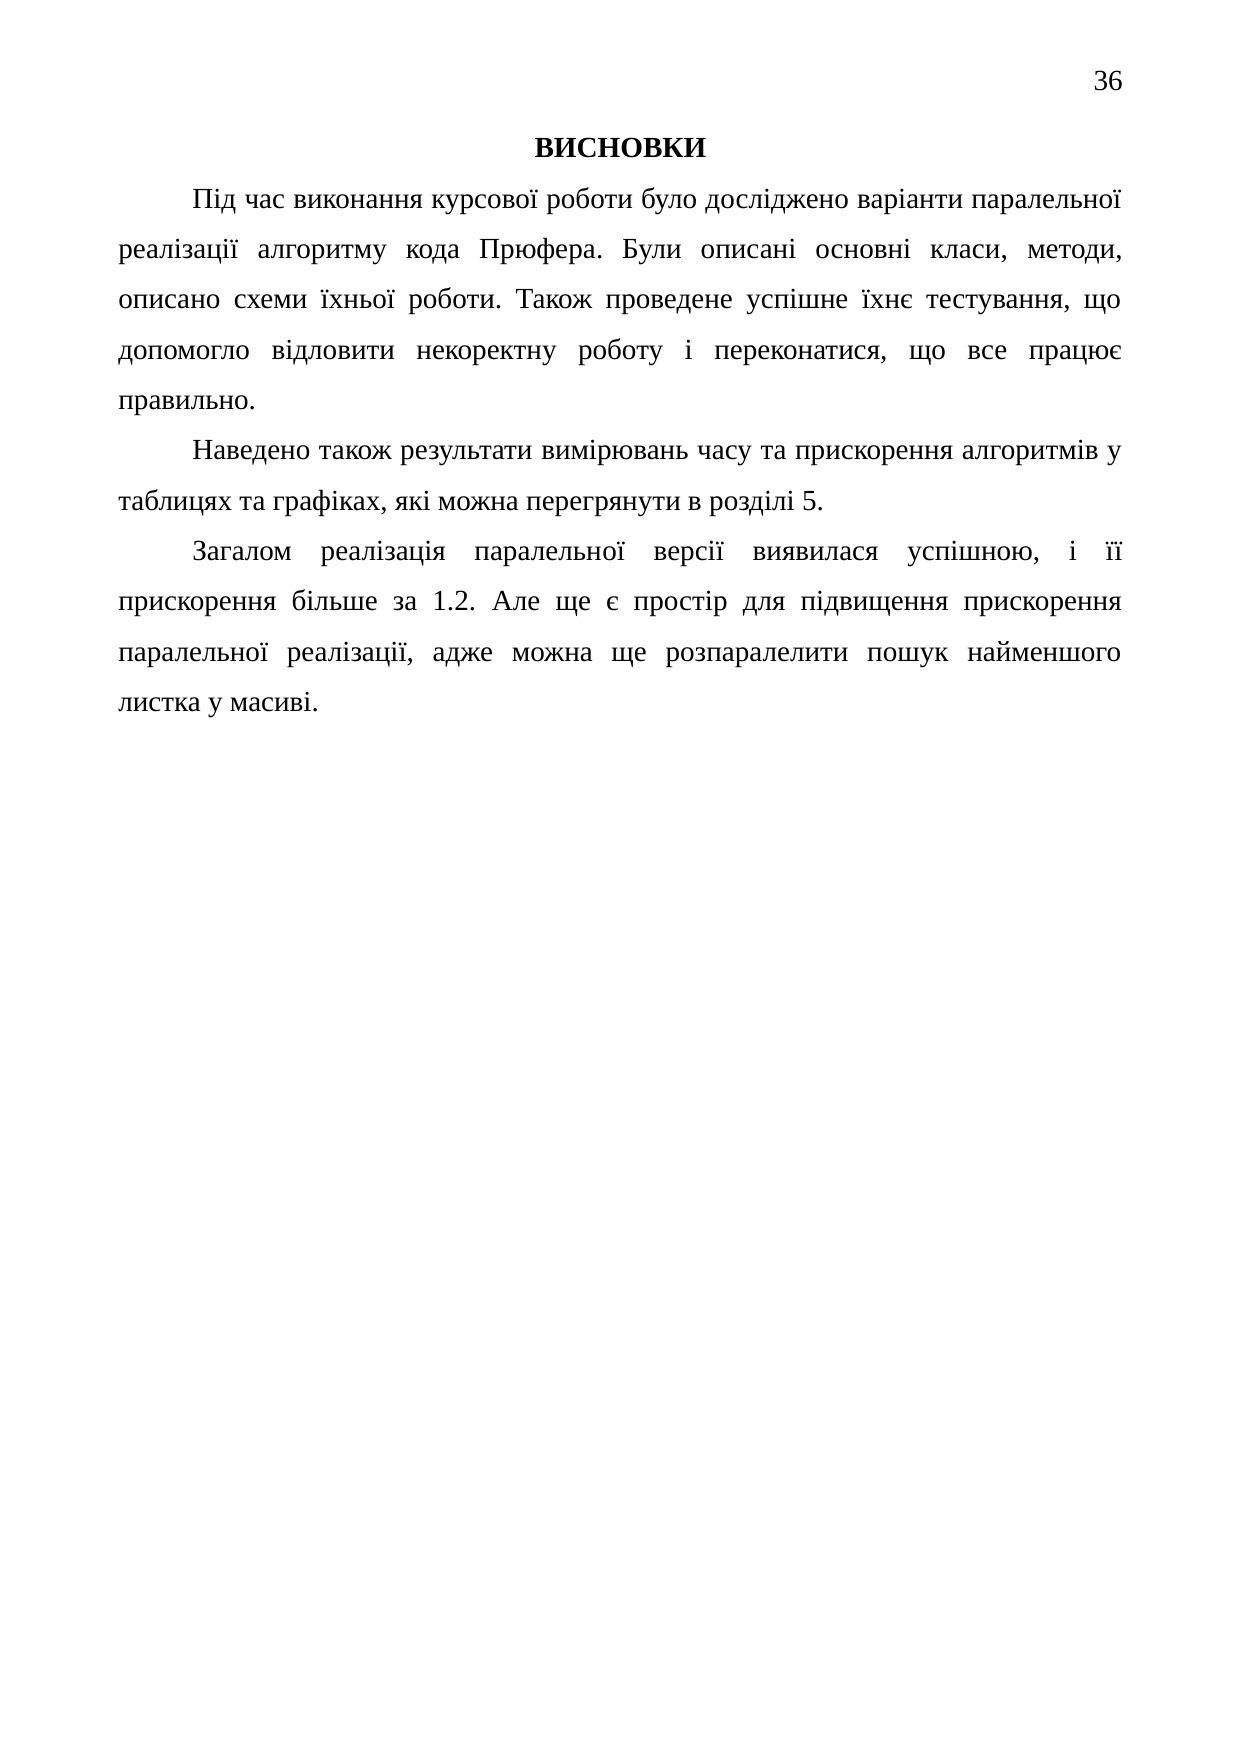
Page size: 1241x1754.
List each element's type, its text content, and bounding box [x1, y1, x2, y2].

text Загалом реалізація паралельної версії виявилася успішною, і її прискорення більше за 1.2. Але ще є простір для підвищення прискорення паралельної реалізації, адже можна ще розпаралелити пошук найменшого листка у масиві. [118, 533, 1122, 717]
text Наведено також результати вимірювань часу та прискорення алгоритмів у таблицях та графіках, які можна перегрянути в розділі 5. [118, 432, 1122, 516]
subtitle ВИСНОВКИ [118, 131, 1122, 164]
text Під час виконання курсової роботи було досліджено варіанти паралельної реалізації алгоритму кода Прюфера. Були описані основні класи, методи, описано схеми їхньої роботи. Також проведене успішне їхнє тестування, що допомогло відловити некоректну роботу і переконатися, що все працює правильно. [118, 181, 1122, 416]
